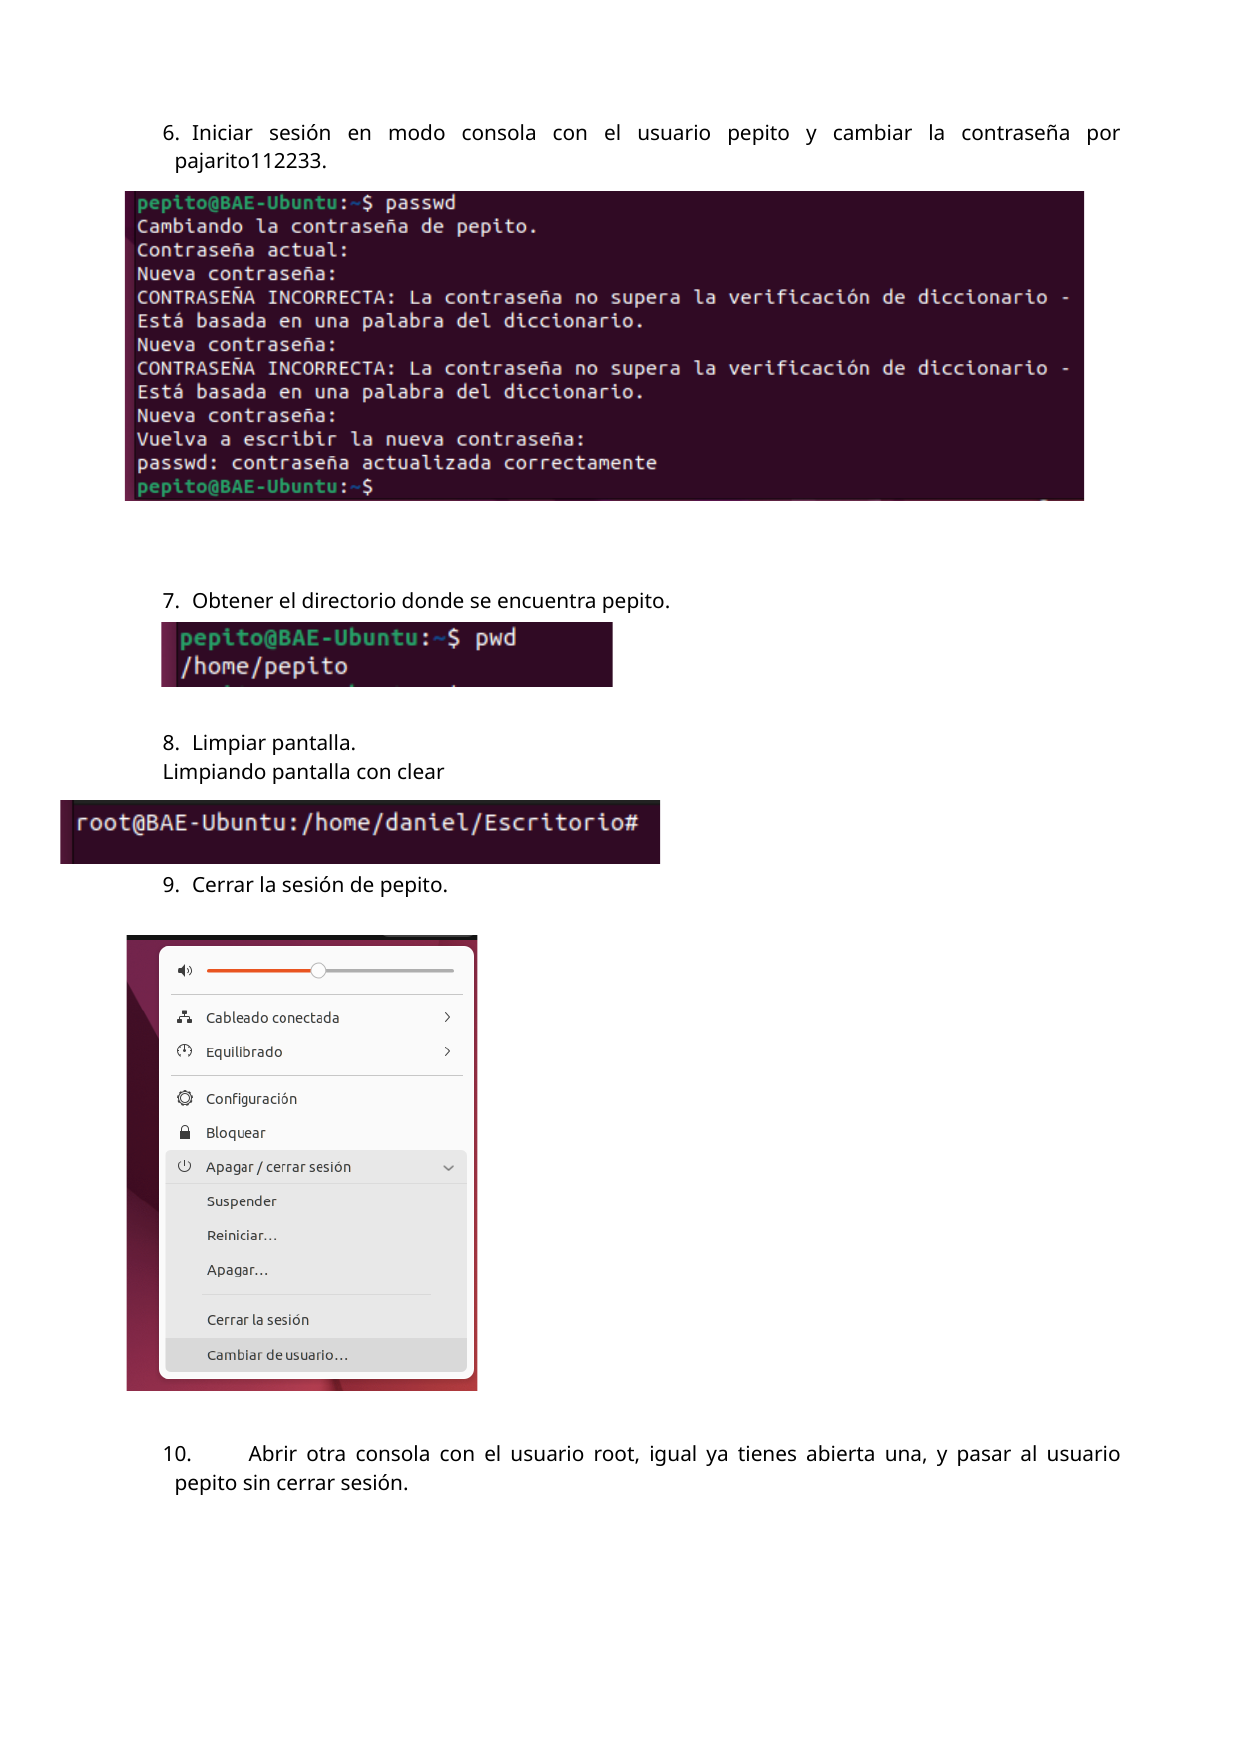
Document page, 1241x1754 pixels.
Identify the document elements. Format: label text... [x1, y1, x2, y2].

list Abrir otra consola con el usuario root, igual ya tienes abierta una, y pasar al usuario pepito sin cerrar sesión. [162, 1439, 1122, 1496]
picture [126, 935, 478, 1391]
list Cerrar la sesión de pepito. [162, 871, 1122, 899]
list Limpiar pantalla. [162, 728, 1122, 757]
list Obtener el directorio donde se encuentra pepito. [162, 586, 1122, 615]
list Iniciar sesión en modo consola con el usuario pepito y cambiar la contraseña por pajarito112233. [162, 118, 1122, 175]
text Limpiando pantalla con clear [162, 757, 1122, 785]
picture [60, 800, 661, 864]
picture [124, 191, 1085, 501]
picture [161, 622, 613, 687]
